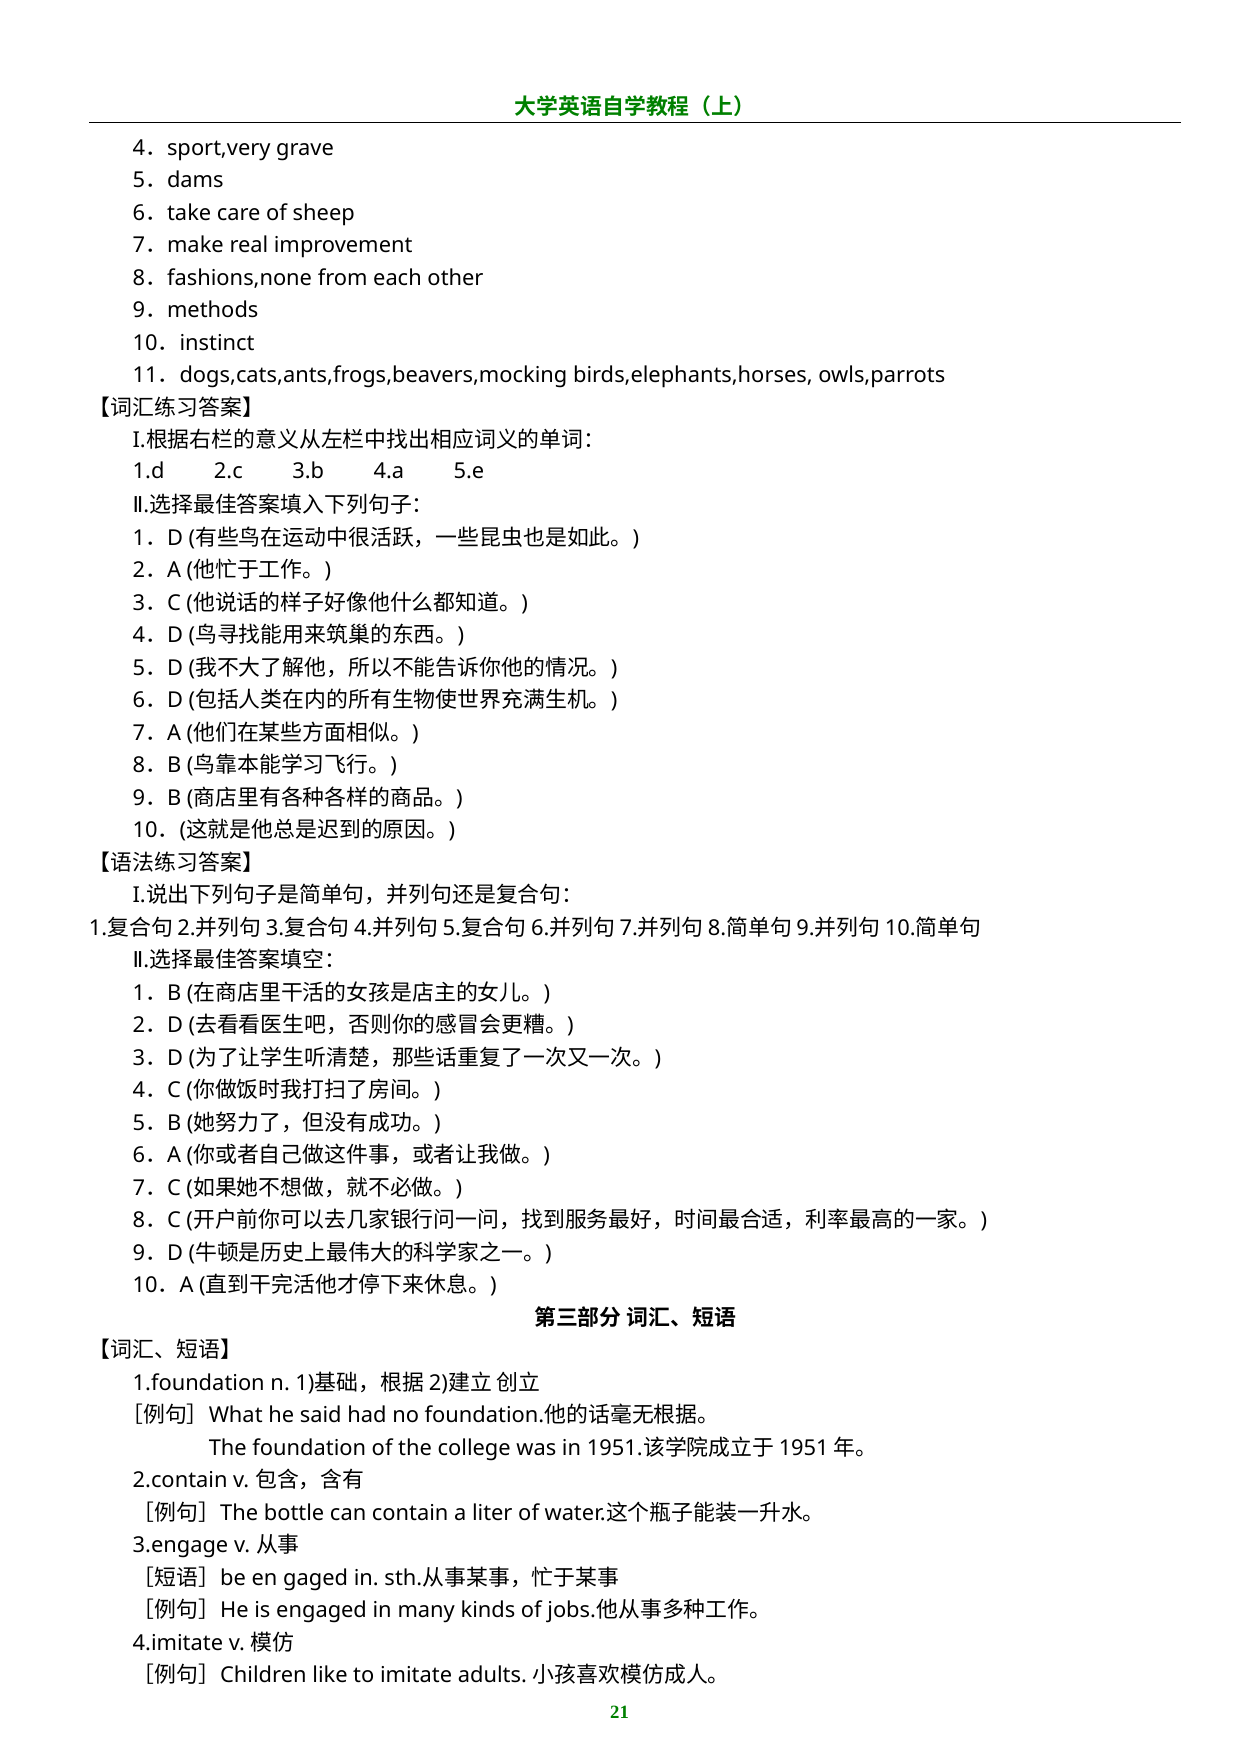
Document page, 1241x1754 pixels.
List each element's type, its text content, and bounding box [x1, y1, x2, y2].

text 3.engage v. 从事 [89, 1527, 1181, 1559]
text 3．C (他说话的样子好像他什么都知道。) [89, 584, 1181, 617]
text 10．(这就是他总是迟到的原因。) [89, 812, 1181, 844]
text 4．C (你做饭时我打扫了房间。) [89, 1072, 1181, 1104]
text 10．instinct [89, 324, 1181, 357]
text 9．B (商店里有各种各样的商品。) [89, 779, 1181, 812]
text 11．dogs,cats,ants,frogs,beavers,mocking birds,elephants,horses, owls,parrots [89, 357, 1181, 389]
text 【词汇、短语】 [89, 1332, 1181, 1364]
text 8．B (鸟靠本能学习飞行。) [89, 747, 1181, 779]
text I.根据右栏的意义从左栏中找出相应词义的单词： [89, 422, 1181, 454]
text 3．D (为了让学生听清楚，那些话重复了一次又一次。) [89, 1039, 1181, 1072]
text ［例句］Children like to imitate adults. 小孩喜欢模仿成人。 [89, 1657, 1181, 1689]
text 7．make real improvement [89, 227, 1181, 259]
text 4．sport,very grave [89, 129, 1181, 162]
text 4.imitate v. 模仿 [89, 1624, 1181, 1657]
text 8．C (开户前你可以去几家银行问一问，找到服务最好，时间最合适，利率最高的一家。) [89, 1202, 1181, 1234]
text 9．methods [89, 292, 1181, 324]
text Ⅱ.选择最佳答案填入下列句子： [89, 487, 1181, 519]
text 7．A (他们在某些方面相似。) [89, 714, 1181, 747]
text I.说出下列句子是简单句，并列句还是复合句： [89, 877, 1181, 909]
text 1.foundation n. 1)基础，根据 2)建立 创立 [89, 1364, 1181, 1397]
text 9．D (牛顿是历史上最伟大的科学家之一。) [89, 1234, 1181, 1267]
text 8．fashions,none from each other [89, 259, 1181, 292]
text 1．B (在商店里干活的女孩是店主的女儿。) [89, 974, 1181, 1007]
text 7．C (如果她不想做，就不必做。) [89, 1169, 1181, 1202]
text ［短语］be en gaged in. sth.从事某事，忙于某事 [89, 1559, 1181, 1592]
text ［例句］The bottle can contain a liter of water.这个瓶子能装一升水。 [89, 1494, 1181, 1527]
text ［例句］He is engaged in many kinds of jobs.他从事多种工作。 [89, 1592, 1181, 1624]
text 6．D (包括人类在内的所有生物使世界充满生机。) [89, 682, 1181, 714]
text 4．D (鸟寻找能用来筑巢的东西。) [89, 617, 1181, 649]
text 2．D (去看看医生吧，否则你的感冒会更糟。) [89, 1007, 1181, 1039]
text 5．dams [89, 162, 1181, 194]
text 2.contain v. 包含，含有 [89, 1462, 1181, 1494]
text 10．A (直到干完活他才停下来休息。) [89, 1267, 1181, 1299]
text ［例句］What he said had no foundation.他的话毫无根据。 The foundation of the college was in 1951.该学院成立于1951年。 [121, 1397, 1181, 1462]
text 【语法练习答案】 [89, 844, 1181, 877]
text 6．take care of sheep [89, 194, 1181, 227]
text 1．D (有些鸟在运动中很活跃，一些昆虫也是如此。) [89, 519, 1181, 552]
text 6．A (你或者自己做这件事，或者让我做。) [89, 1137, 1181, 1169]
text 2．A (他忙于工作。) [89, 552, 1181, 584]
text 5．D (我不大了解他，所以不能告诉你他的情况。) [89, 649, 1181, 682]
text 1.d 2.c 3.b 4.a 5.e [89, 454, 1181, 487]
text 第三部分 词汇、短语 [89, 1299, 1181, 1332]
text 5．B (她努力了，但没有成功。) [89, 1104, 1181, 1137]
text 【词汇练习答案】 [89, 389, 1181, 422]
text Ⅱ.选择最佳答案填空： [89, 942, 1181, 974]
text 1.复合句2.并列句3.复合句4.并列句5.复合句6.并列句7.并列句8.简单句9.并列句10.简单句 [89, 909, 1181, 942]
